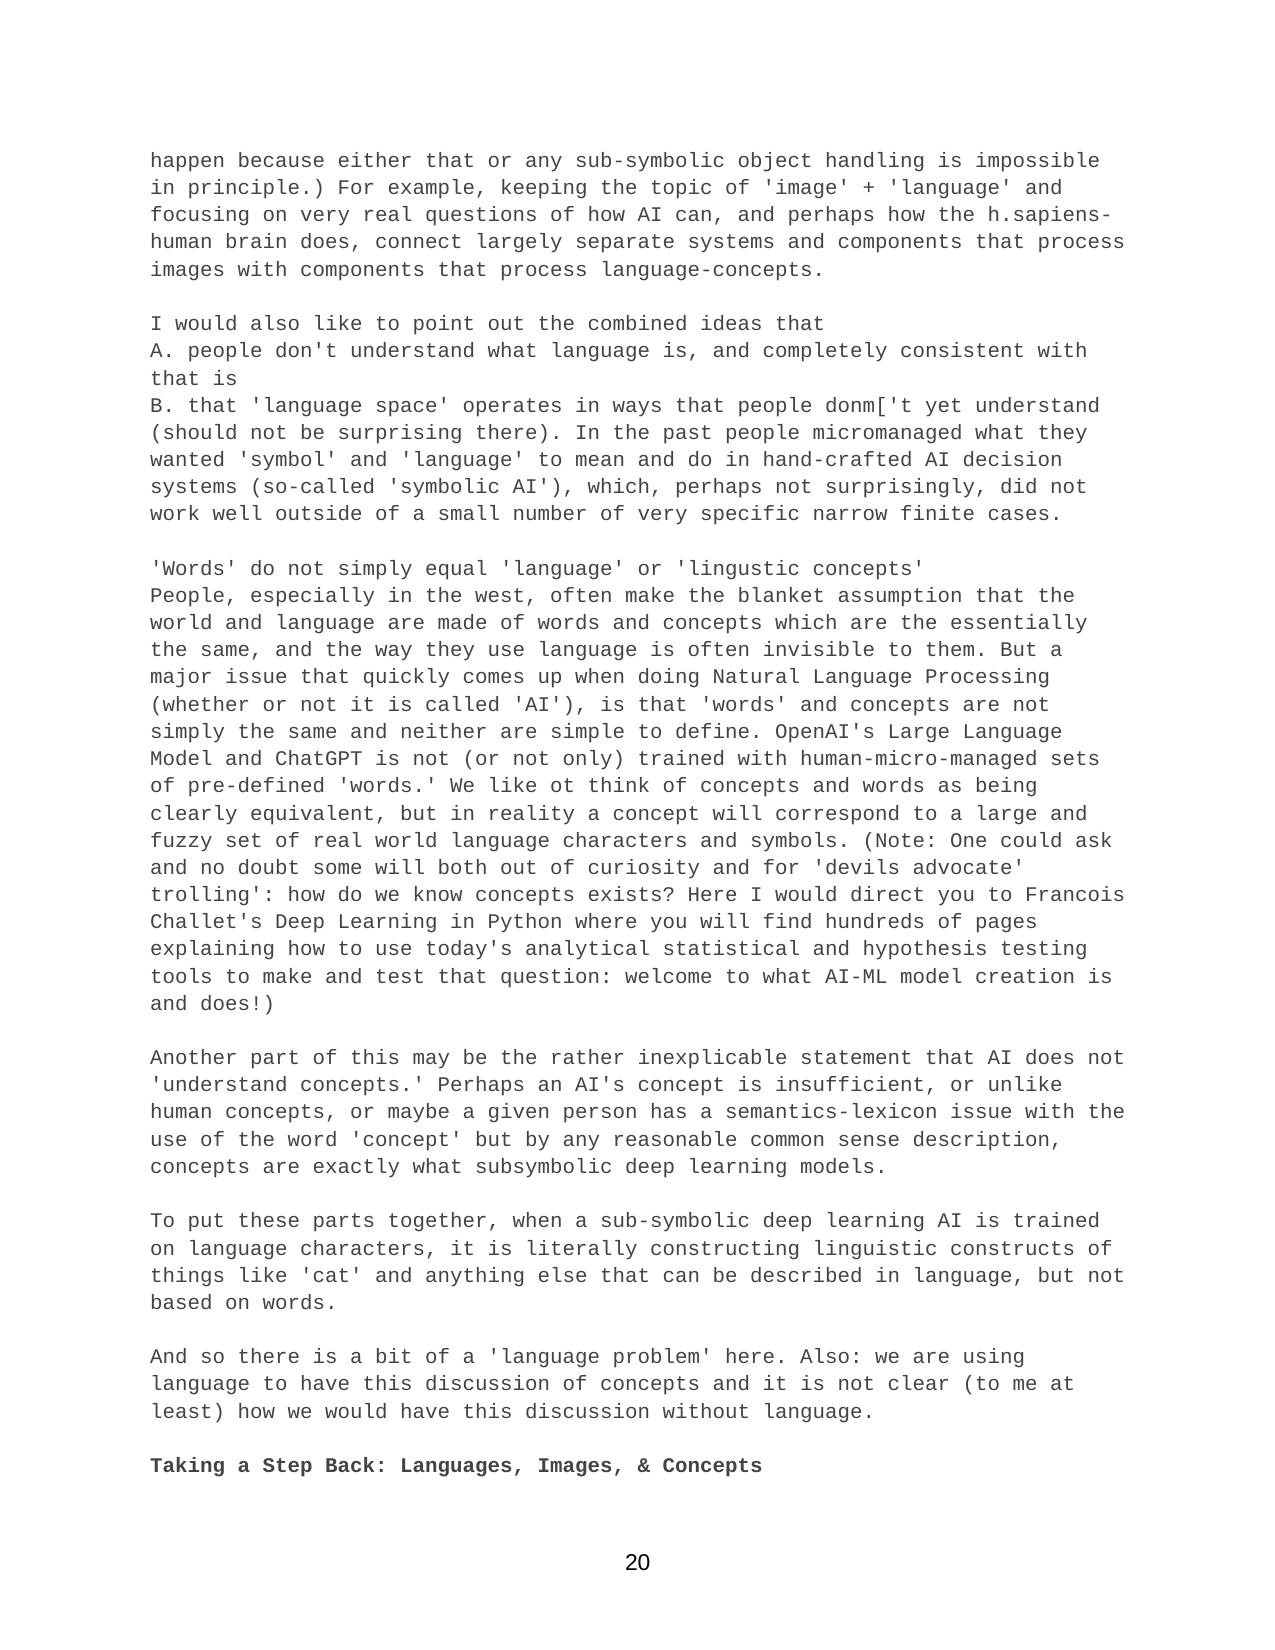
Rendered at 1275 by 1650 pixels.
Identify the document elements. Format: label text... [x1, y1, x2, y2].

text Taking a Step Back: Languages, Images, & Concepts [150, 1455, 1125, 1479]
text A. people don't understand what language is, and completely consistent with that is [150, 340, 1125, 391]
text People, especially in the west, often make the blanket assumption that the world and language are made of words and concepts which are the essentially the same, and the way they use language is often invisible to them. But a major issue that quickly comes up when doing Natural Language Processing (whether or not it is called 'AI'), is that 'words' and concepts are not simply the same and neither are simple to define. OpenAI's Large Language Model and ChatGPT is not (or not only) trained with human-micro-managed sets of pre-defined 'words.' We like ot think of concepts and words as being clearly equivalent, but in reality a concept will correspond to a large and fuzzy set of real world language characters and symbols. (Note: One could ask and no doubt some will both out of curiosity and for 'devils advocate' trolling': how do we know concepts exists? Here I would direct you to Francois Challet's Deep Learning in Python where you will find hundreds of pages explaining how to use today's analytical statistical and hypothesis testing tools to make and test that question: welcome to what AI-ML model creation is and does!) [150, 585, 1125, 1016]
text To put these parts together, when a sub-symbolic deep learning AI is trained on language characters, it is literally constructing linguistic constructs of things like 'cat' and anything else that can be described in language, but not based on words. [150, 1210, 1125, 1316]
text happen because either that or any sub-symbolic object handling is impossible in principle.) For example, keeping the topic of 'image' + 'language' and focusing on very real questions of how AI can, and perhaps how the h.sapiens-human brain does, connect largely separate systems and components that process images with components that process language-concepts. [150, 150, 1125, 282]
text 'Words' do not simply equal 'language' or 'lingustic concepts' [150, 558, 1125, 581]
text B. that 'language space' operates in ways that people donm['t yet understand (should not be surprising there). In the past people micromanaged what they wanted 'symbol' and 'language' to mean and do in hand-crafted AI decision systems (so-called 'symbolic AI'), which, perhaps not surprisingly, did not work well outside of a small number of very specific narrow finite cases. [150, 395, 1125, 527]
text And so there is a bit of a 'language problem' here. Also: we are using language to have this discussion of concepts and it is not clear (to me at least) how we would have this discussion without language. [150, 1346, 1125, 1424]
text I would also like to point out the combined ideas that [150, 313, 1125, 337]
text Another part of this may be the rather inexplicable statement that AI does not 'understand concepts.' Perhaps an AI's concept is insufficient, or unlike human concepts, or maybe a given person has a semantics-lexicon issue with the use of the word 'concept' but by any reasonable common sense description, concepts are exactly what subsymbolic deep learning models. [150, 1047, 1125, 1179]
